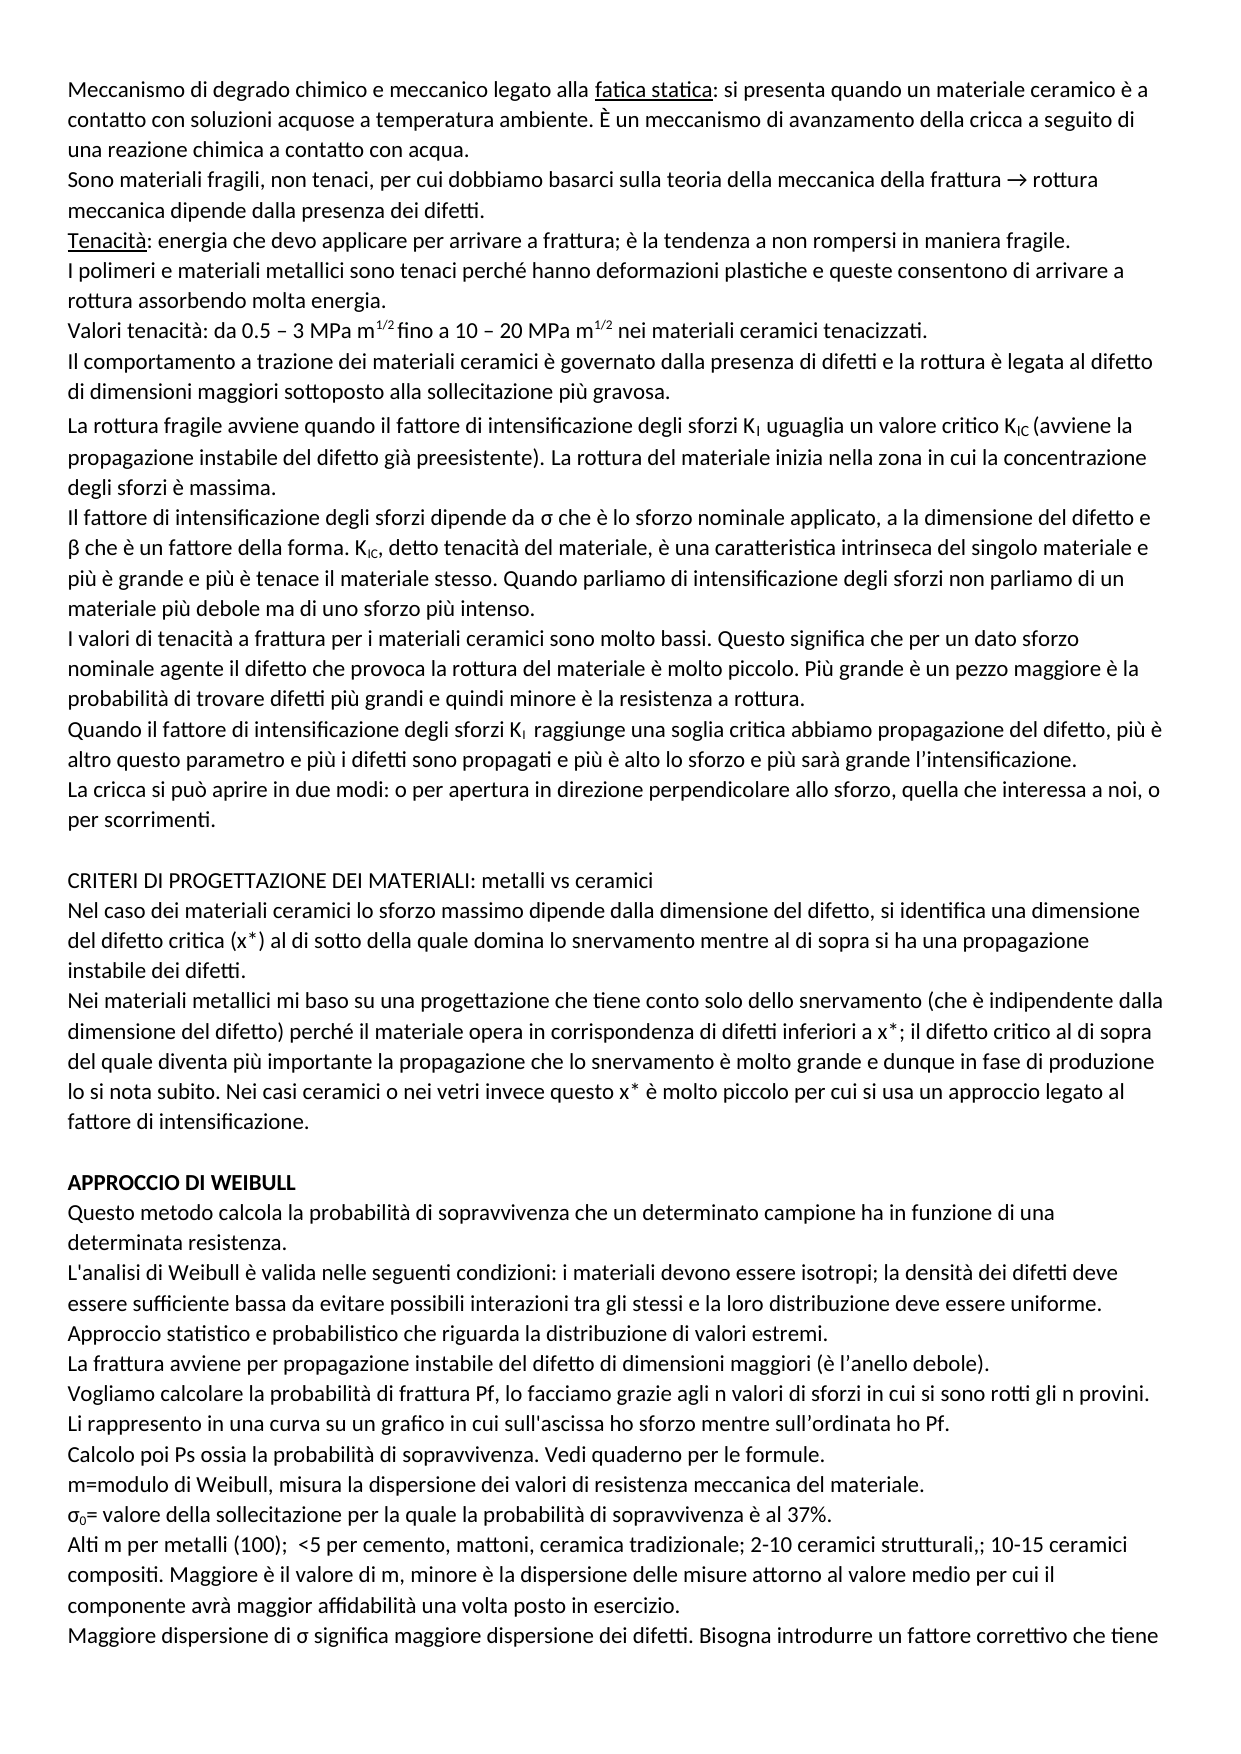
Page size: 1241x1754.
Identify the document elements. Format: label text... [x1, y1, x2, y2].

text Meccanismo di degrado chimico e meccanico legato alla fatica statica: si presenta quando un materiale ceramico è a contatto con soluzioni acquose a temperatura ambiente. È un meccanismo di avanzamento della cricca a seguito di una reazione chimica a contatto con acqua. Sono materiali fragili, non tenaci, per cui dobbiamo basarci sulla teoria della meccanica della frattura → rottura meccanica dipende dalla presenza dei difetti. Tenacità: energia che devo applicare per arrivare a frattura; è la tendenza a non rompersi in maniera fragile. I polimeri e materiali metallici sono tenaci perché hanno deformazioni plastiche e queste consentono di arrivare a rottura assorbendo molta energia. Valori tenacità: da 0.5 – 3 MPa m1/2 fino a 10 – 20 MPa m1/2 nei materiali ceramici tenacizzati. Il comportamento a trazione dei materiali ceramici è governato dalla presenza di difetti e la rottura è legata al difetto di dimensioni maggiori sottoposto alla sollecitazione più gravosa. La rottura fragile avviene quando il fattore di intensificazione degli sforzi KI uguaglia un valore critico KIC (avviene la propagazione instabile del difetto già preesistente). La rottura del materiale inizia nella zona in cui la concentrazione degli sforzi è massima. Il fattore di intensificazione degli sforzi dipende da σ che è lo sforzo nominale applicato, a la dimensione del difetto e β che è un fattore della forma. KIC, detto tenacità del materiale, è una caratteristica intrinseca del singolo materiale e più è grande e più è tenace il materiale stesso. Quando parliamo di intensificazione degli sforzi non parliamo di un materiale più debole ma di uno sforzo più intenso. I valori di tenacità a frattura per i materiali ceramici sono molto bassi. Questo significa che per un dato sforzo nominale agente il difetto che provoca la rottura del materiale è molto piccolo. Più grande è un pezzo maggiore è la probabilità di trovare difetti più grandi e quindi minore è la resistenza a rottura. Quando il fattore di intensificazione degli sforzi KI raggiunge una soglia critica abbiamo propagazione del difetto, più è altro questo parametro e più i difetti sono propagati e più è alto lo sforzo e più sarà grande l’intensificazione. La cricca si può aprire in due modi: o per apertura in direzione perpendicolare allo sforzo, quella che interessa a noi, o per scorrimenti. CRITERI DI PROGETTAZIONE DEI MATERIALI: metalli vs ceramici Nel caso dei materiali ceramici lo sforzo massimo dipende dalla dimensione del difetto, si identifica una dimensione del difetto critica (x*) al di sotto della quale domina lo snervamento mentre al di sopra si ha una propagazione instabile dei difetti. Nei materiali metallici mi baso su una progettazione che tiene conto solo dello snervamento (che è indipendente dalla dimensione del difetto) perché il materiale opera in corrispondenza di difetti inferiori a x*; il difetto critico al di sopra del quale diventa più importante la propagazione che lo snervamento è molto grande e dunque in fase di produzione lo si nota subito. Nei casi ceramici o nei vetri invece questo x* è molto piccolo per cui si usa un approccio legato al fattore di intensificazione. APPROCCIO DI WEIBULL Questo metodo calcola la probabilità di sopravvivenza che un determinato campione ha in funzione di una determinata resistenza. L'analisi di Weibull è valida nelle seguenti condizioni: i materiali devono essere isotropi; la densità dei difetti deve essere sufficiente bassa da evitare possibili interazioni tra gli stessi e la loro distribuzione deve essere uniforme. Approccio statistico e probabilistico che riguarda la distribuzione di valori estremi. La frattura avviene per propagazione instabile del difetto di dimensioni maggiori (è l’anello debole). Vogliamo calcolare la probabilità di frattura Pf, lo facciamo grazie agli n valori di sforzi in cui si sono rotti gli n provini. Li rappresento in una curva su un grafico in cui sull'ascissa ho sforzo mentre sull’ordinata ho Pf. Calcolo poi Ps ossia la probabilità di sopravvivenza. Vedi quaderno per le formule. m=modulo di Weibull, misura la dispersione dei valori di resistenza meccanica del materiale. σ0= valore della sollecitazione per la quale la probabilità di sopravvivenza è al 37%. Alti m per metalli (100); <5 per cemento, mattoni, ceramica tradizionale; 2-10 ceramici strutturali,; 10-15 ceramici compositi. Maggiore è il valore di m, minore è la dispersione delle misure attorno al valore medio per cui il componente avrà maggior affidabilità una volta posto in esercizio. Maggiore dispersione di σ significa maggiore dispersione dei difetti. Bisogna introdurre un fattore correttivo che tiene [67, 75, 1165, 1649]
